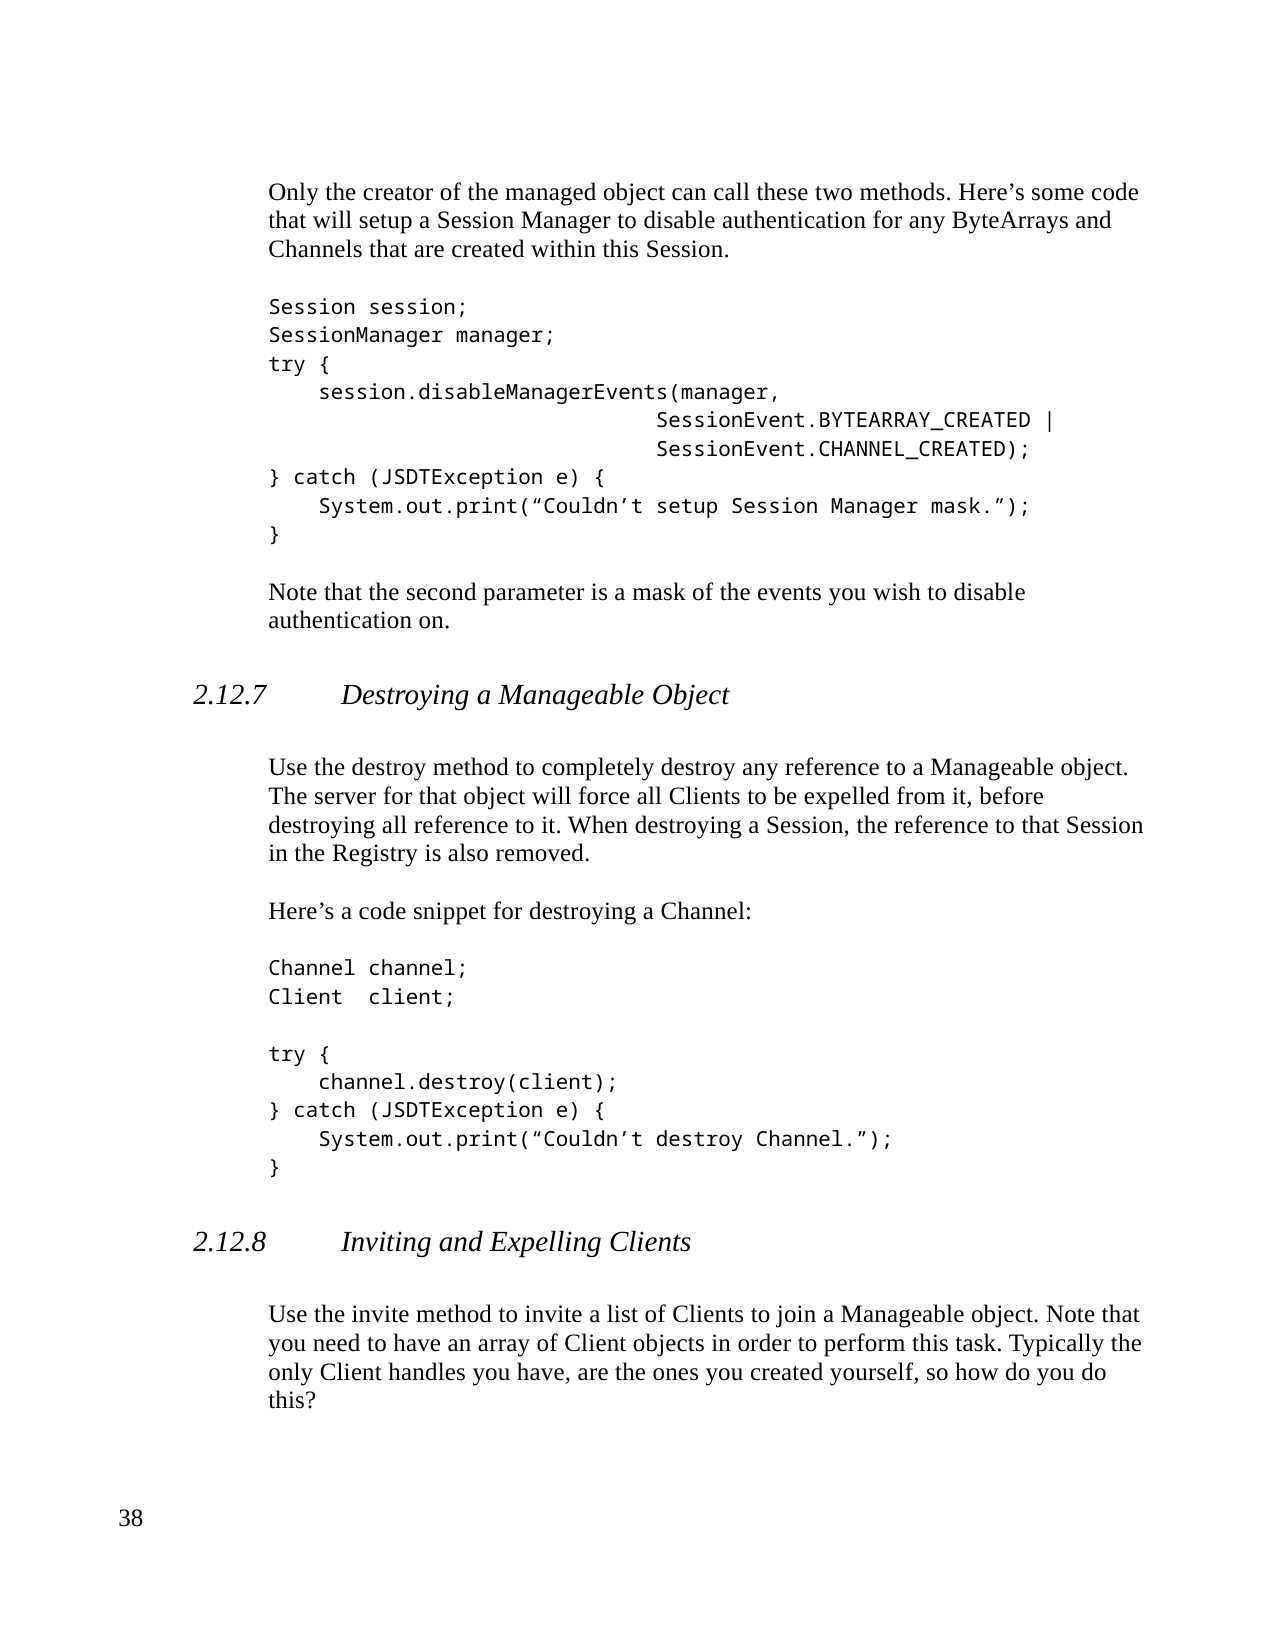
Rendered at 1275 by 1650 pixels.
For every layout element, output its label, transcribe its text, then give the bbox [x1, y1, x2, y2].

text Use the invite method to invite a list of Clients to join a Manageable object. Note that you need to have an array of Client objects in order to perform this task. Typically the only Client handles you have, are the ones you created yourself, so how do you do this? [268, 1299, 1157, 1414]
text Session session; [268, 292, 1157, 320]
text SessionEvent.BYTEARRAY_CREATED | [268, 406, 1157, 434]
subtitle 2.12.8 Inviting and Expelling Clients [193, 1224, 1157, 1258]
text } catch (JSDTException e) { [268, 462, 1157, 491]
text } [268, 519, 1157, 548]
subtitle 2.12.7 Destroying a Manageable Object [193, 677, 1157, 711]
text Only the creator of the managed object can call these two methods. Here’s some code that will setup a Session Manager to disable authentication for any ByteArrays and Channels that are created within this Session. [268, 177, 1157, 263]
text } catch (JSDTException e) { [268, 1096, 1157, 1124]
text } [268, 1152, 1157, 1181]
text Client client; [268, 982, 1157, 1010]
text channel.destroy(client); [268, 1067, 1157, 1096]
text session.disableManagerEvents(manager, [268, 377, 1157, 406]
text Use the destroy method to completely destroy any reference to a Manageable object. The server for that object will force all Clients to be expelled from it, before destroying all reference to it. When destroying a Session, the reference to that Session in the Registry is also removed. [268, 752, 1157, 867]
text Note that the second parameter is a mask of the events you wish to disable authentication on. [268, 577, 1157, 634]
text System.out.print(“Couldn’t destroy Channel.”); [268, 1124, 1157, 1152]
text System.out.print(“Couldn’t setup Session Manager mask.”); [268, 491, 1157, 519]
text try { [268, 349, 1157, 377]
text try { [268, 1039, 1157, 1067]
text SessionEvent.CHANNEL_CREATED); [268, 434, 1157, 462]
text SessionManager manager; [268, 320, 1157, 349]
text Channel channel; [268, 953, 1157, 982]
text Here’s a code snippet for destroying a Channel: [268, 896, 1157, 925]
